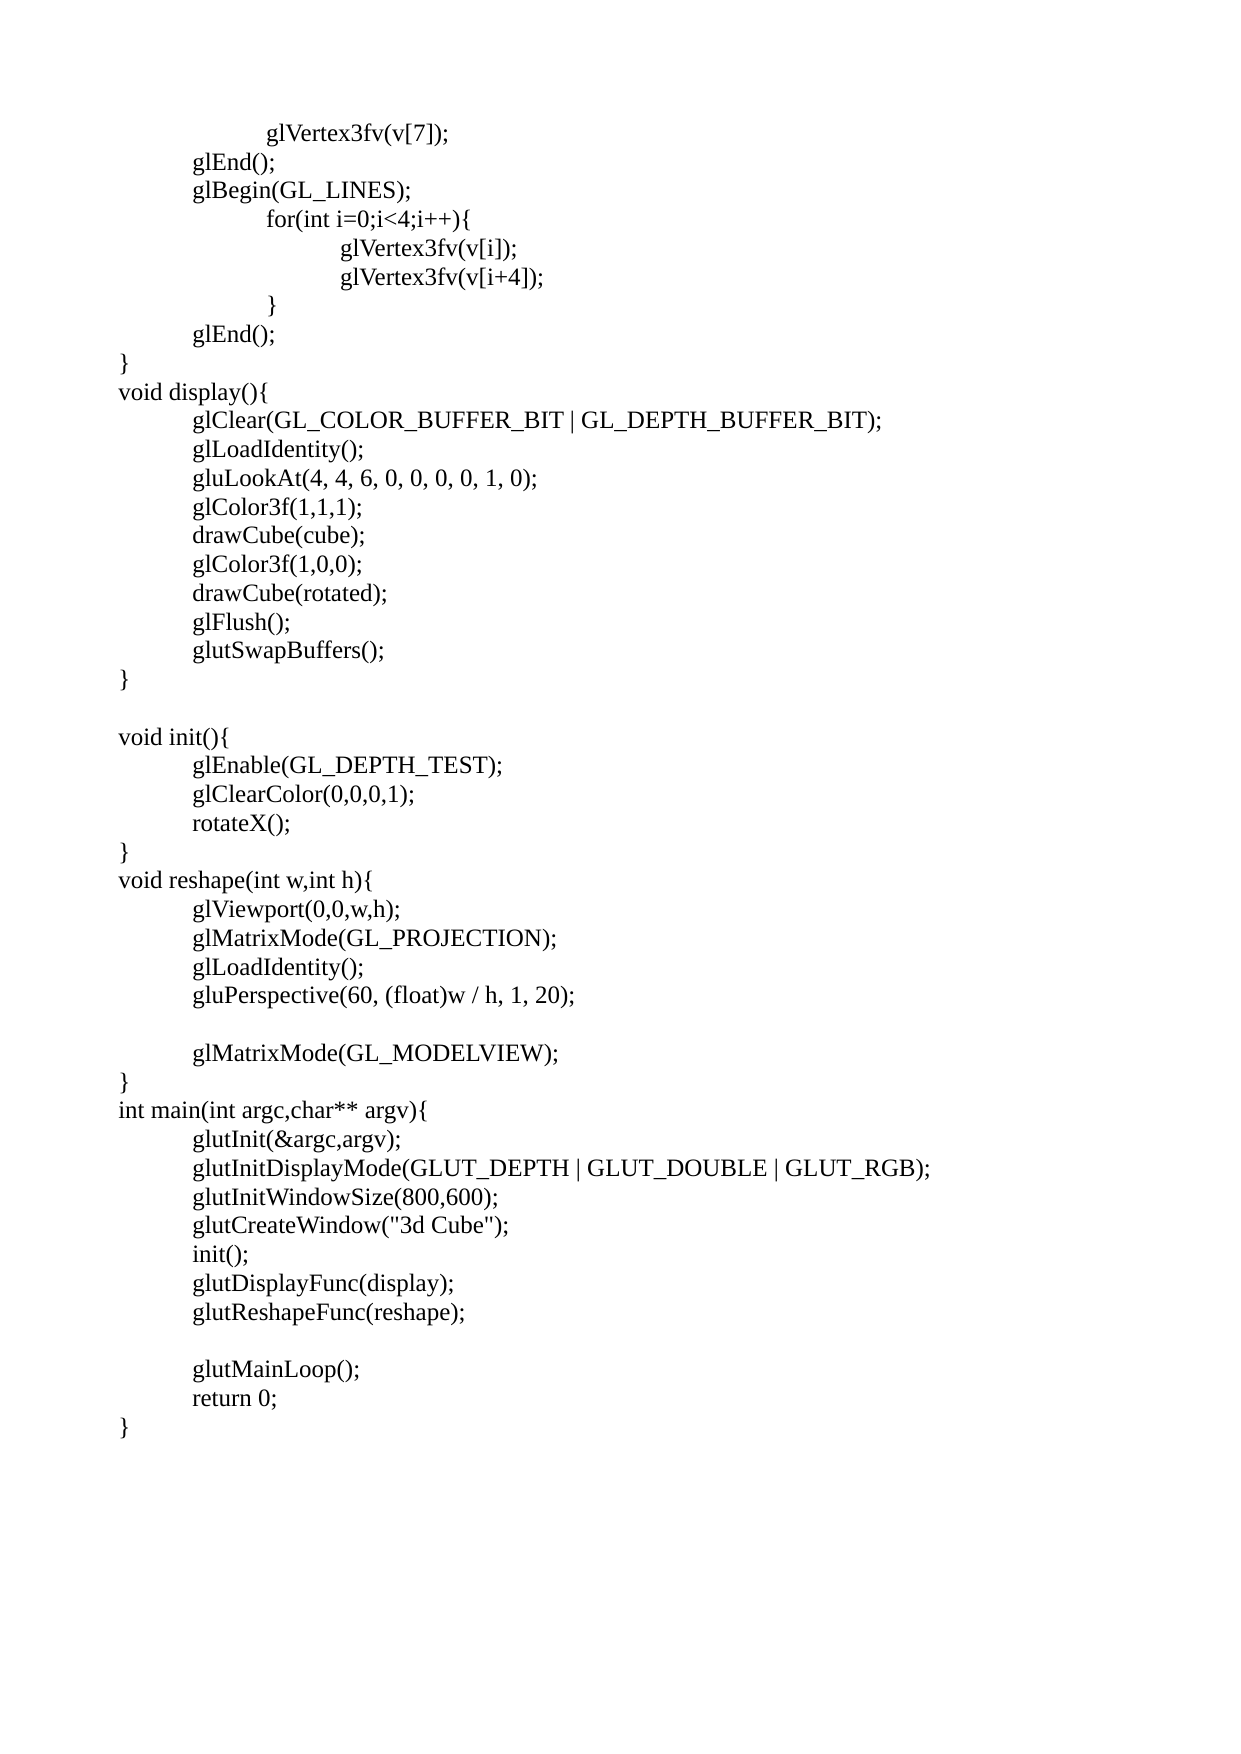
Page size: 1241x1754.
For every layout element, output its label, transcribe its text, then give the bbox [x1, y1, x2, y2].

text void display(){ [118, 377, 1122, 406]
text glMatrixMode(GL_PROJECTION); [118, 923, 1122, 952]
text gluPerspective(60, (float)w / h, 1, 20); [118, 981, 1122, 1009]
text } [118, 1067, 1122, 1096]
text glLoadIdentity(); [118, 434, 1122, 463]
text glLoadIdentity(); [118, 952, 1122, 981]
text glColor3f(1,0,0); [118, 549, 1122, 578]
text glutInitWindowSize(800,600); [118, 1182, 1122, 1211]
text glEnable(GL_DEPTH_TEST); [118, 751, 1122, 779]
text rotateX(); [118, 808, 1122, 837]
text glEnd(); [118, 319, 1122, 348]
text } [118, 348, 1122, 377]
text } [118, 291, 1122, 319]
text drawCube(cube); [118, 521, 1122, 549]
text glEnd(); [118, 147, 1122, 176]
text glVertex3fv(v[i+4]); [118, 262, 1122, 291]
text glFlush(); [118, 607, 1122, 636]
text } [118, 1412, 1122, 1441]
text glutSwapBuffers(); [118, 636, 1122, 664]
text void reshape(int w,int h){ [118, 866, 1122, 894]
text glVertex3fv(v[7]); [118, 118, 1122, 147]
text glutCreateWindow("3d Cube"); [118, 1211, 1122, 1239]
text glViewport(0,0,w,h); [118, 894, 1122, 923]
text int main(int argc,char** argv){ [118, 1096, 1122, 1124]
text glutReshapeFunc(reshape); [118, 1297, 1122, 1326]
text glutInitDisplayMode(GLUT_DEPTH | GLUT_DOUBLE | GLUT_RGB); [118, 1153, 1122, 1182]
text glMatrixMode(GL_MODELVIEW); [118, 1038, 1122, 1067]
text glutMainLoop(); [118, 1354, 1122, 1383]
text gluLookAt(4, 4, 6, 0, 0, 0, 0, 1, 0); [118, 463, 1122, 492]
text } [118, 664, 1122, 693]
text glColor3f(1,1,1); [118, 492, 1122, 521]
text init(); [118, 1239, 1122, 1268]
text glClearColor(0,0,0,1); [118, 779, 1122, 808]
text glBegin(GL_LINES); [118, 176, 1122, 204]
text } [118, 837, 1122, 866]
text void init(){ [118, 722, 1122, 751]
text glutDisplayFunc(display); [118, 1268, 1122, 1297]
text glClear(GL_COLOR_BUFFER_BIT | GL_DEPTH_BUFFER_BIT); [118, 406, 1122, 434]
text glVertex3fv(v[i]); [118, 233, 1122, 262]
text drawCube(rotated); [118, 578, 1122, 607]
text for(int i=0;i<4;i++){ [118, 204, 1122, 233]
text return 0; [118, 1383, 1122, 1412]
text glutInit(&argc,argv); [118, 1124, 1122, 1153]
